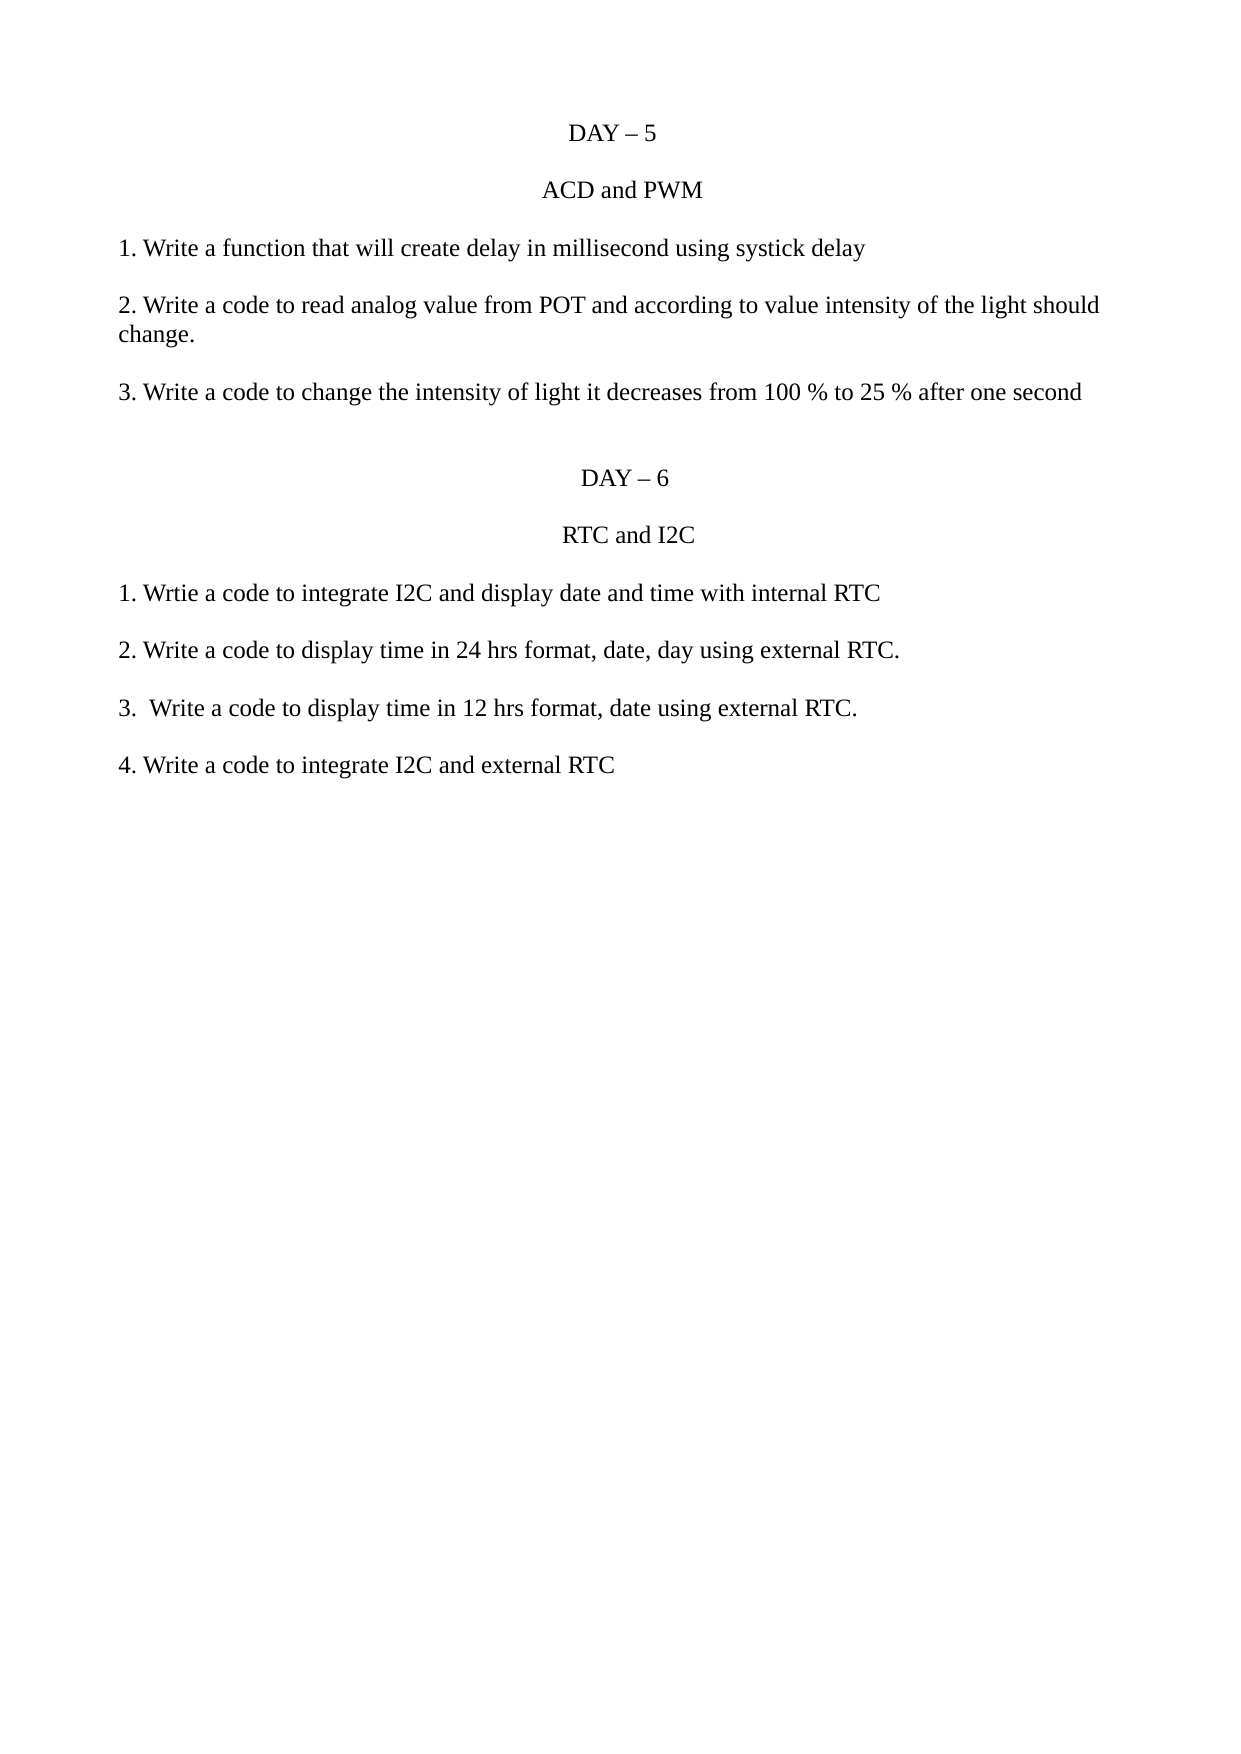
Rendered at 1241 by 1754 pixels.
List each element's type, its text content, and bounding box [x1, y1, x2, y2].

text 1. Write a function that will create delay in millisecond using systick delay [118, 233, 1122, 262]
text DAY – 6 [118, 463, 1122, 492]
text 3. Write a code to display time in 12 hrs format, date using external RTC. [118, 693, 1122, 722]
text ACD and PWM [118, 176, 1122, 204]
text 3. Write a code to change the intensity of light it decreases from 100 % to 25 % after one second [118, 377, 1122, 406]
text DAY – 5 [118, 118, 1122, 147]
text 2. Write a code to read analog value from POT and according to value intensity of the light should change. [118, 291, 1122, 348]
text RTC and I2C [118, 521, 1122, 549]
text 1. Wrtie a code to integrate I2C and display date and time with internal RTC [118, 578, 1122, 607]
text 4. Write a code to integrate I2C and external RTC [118, 751, 1122, 779]
text 2. Write a code to display time in 24 hrs format, date, day using external RTC. [118, 636, 1122, 664]
